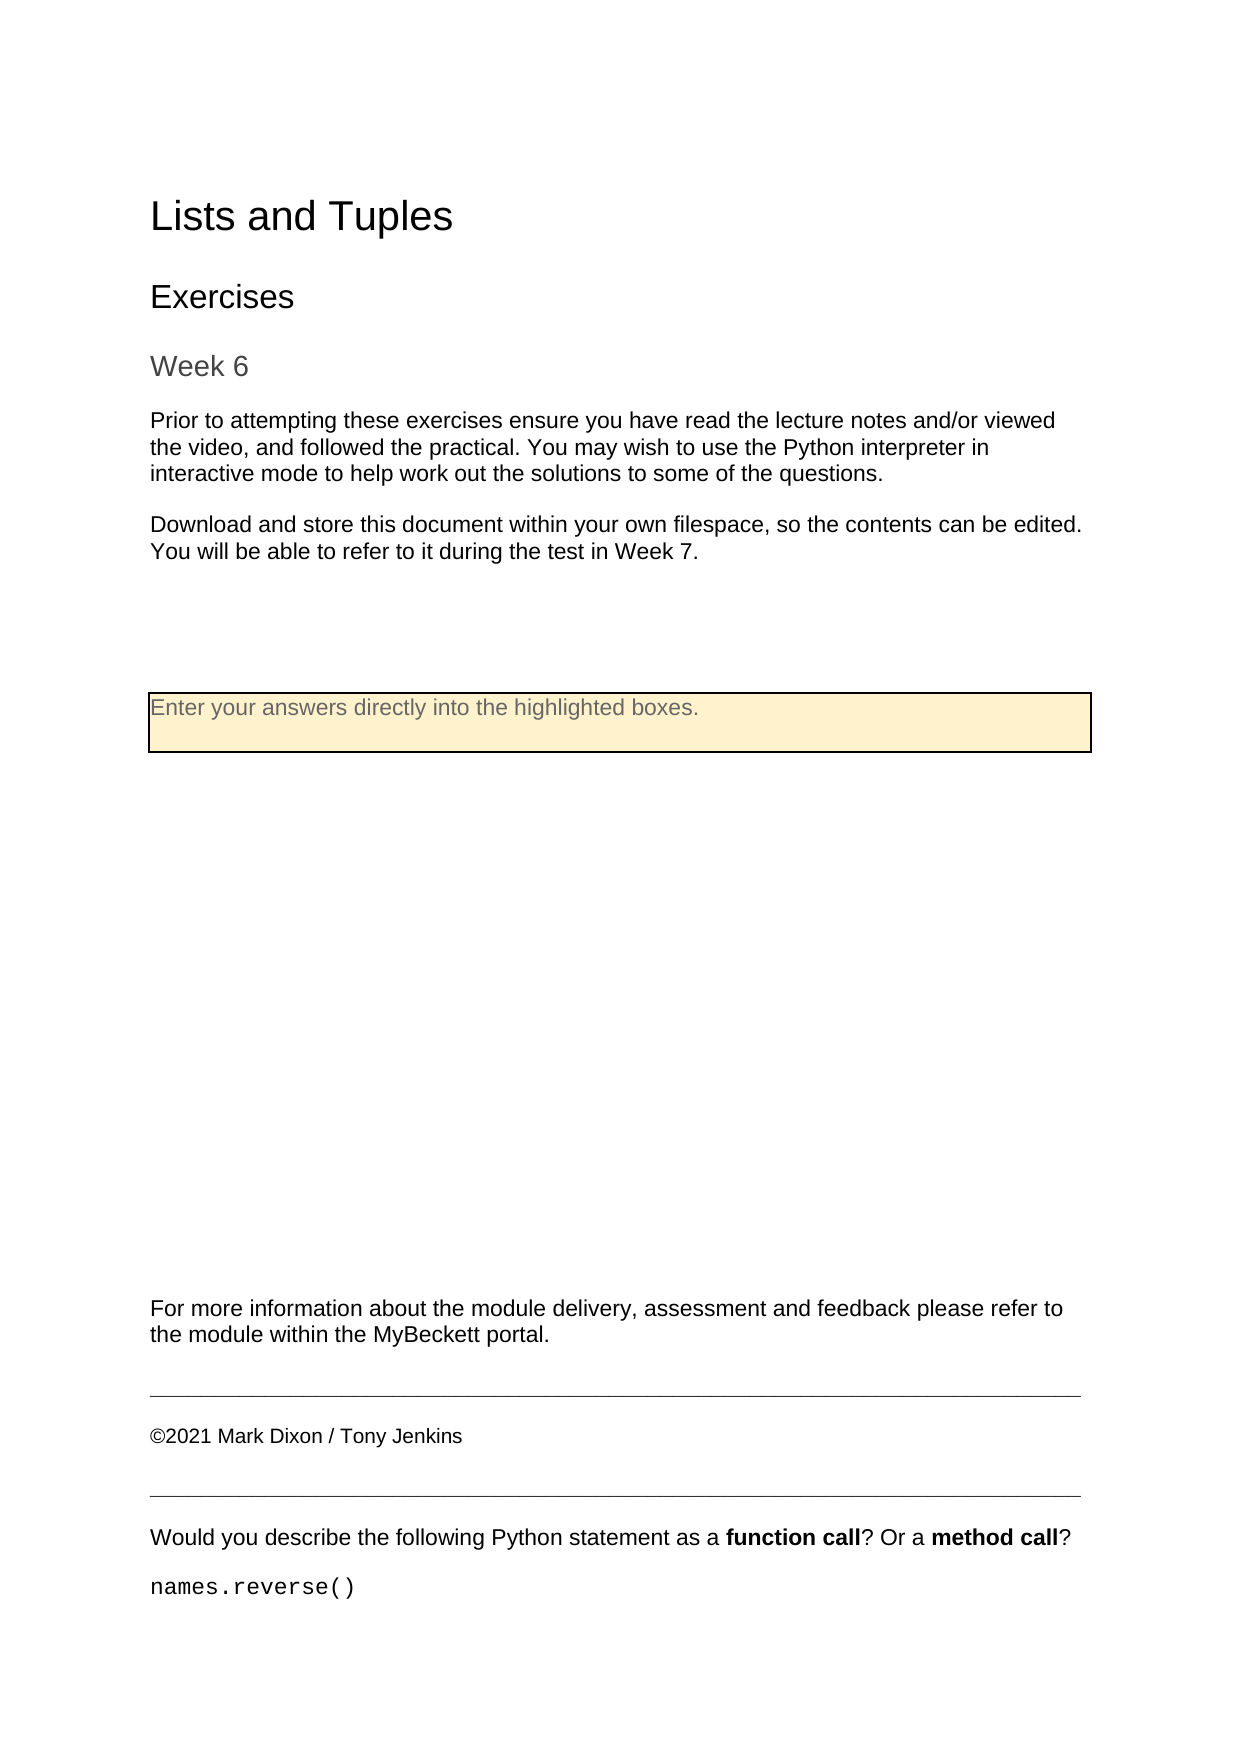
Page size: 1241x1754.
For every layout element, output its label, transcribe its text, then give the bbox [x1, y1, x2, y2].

text _________________________________________________________________________ [150, 1473, 1090, 1499]
subtitle Week 6 [150, 349, 1090, 382]
text Prior to attempting these exercises ensure you have read the lecture notes and/or viewed the video, and followed the practical. You may wish to use the Python interpreter in interactive mode to help work out the solutions to some of the questions. [150, 407, 1090, 486]
text names.reverse() [150, 1576, 1090, 1602]
text Enter your answers directly into the highlighted boxes. [150, 694, 1090, 720]
text Download and store this document within your own filespace, so the contents can be edited. You will be able to refer to it during the test in Week 7. [150, 511, 1090, 564]
subtitle ©2021 Mark Dixon / Tony Jenkins [150, 1424, 1090, 1448]
subtitle Lists and Tuples [150, 192, 1090, 239]
text For more information about the module delivery, assessment and feedback please refer to the module within the MyBeckett portal. [150, 1295, 1090, 1348]
text _________________________________________________________________________ [150, 1373, 1090, 1399]
subtitle Exercises [150, 277, 1090, 316]
text Would you describe the following Python statement as a function call? Or a method call? [150, 1524, 1090, 1551]
